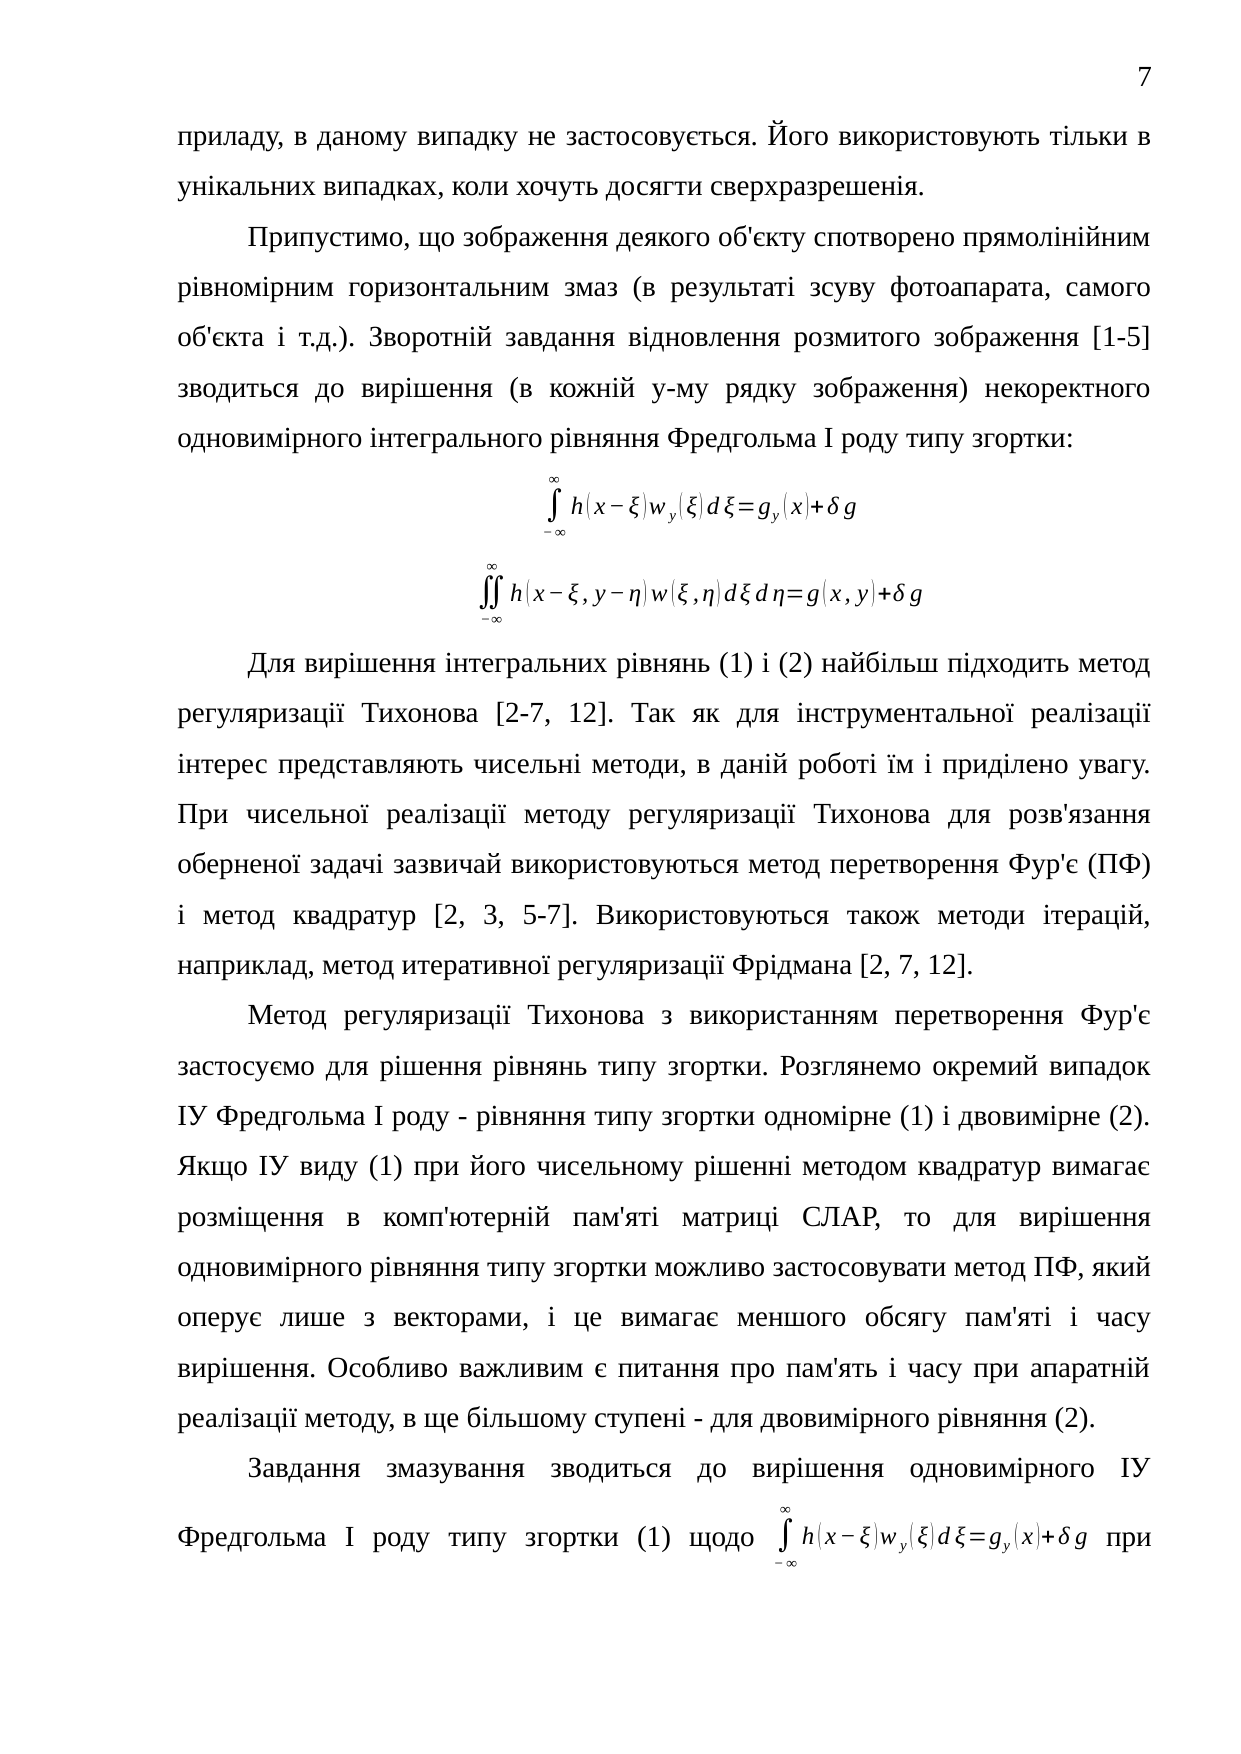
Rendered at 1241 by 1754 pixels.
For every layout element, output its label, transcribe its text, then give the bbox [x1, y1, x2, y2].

text Метод регуляризації Тихонова з використанням перетворення Фур'є застосуємо для рішення рівнянь типу згортки. Розглянемо окремий випадок ІУ Фредгольма I роду - рівняння типу згортки одномірне (1) і двовимірне (2). Якщо ІУ виду (1) при його чисельному рішенні методом квадратур вимагає розміщення в комп'ютерній пам'яті матриці СЛАР, то для вирішення одновимірного рівняння типу згортки можливо застосовувати метод ПФ, який оперує лише з векторами, і це вимагає меншого обсягу пам'яті і часу вирішення. Особливо важливим є питання про пам'ять і часу при апаратній реалізації методу, в ще більшому ступені - для двовимірного рівняння (2). [177, 997, 1152, 1433]
text приладу, в даному випадку не застосовується. Його використовують тільки в унікальних випадках, коли хочуть досягти сверхразрешенія. [177, 118, 1152, 202]
text Завдання змазування зводиться до вирішення одновимірного ІУ Фредгольма I роду типу згортки (1) щодо при кожному фіксованому значенні y, що грає роль параметра. У рівнянні (1) ФРТ виражається формулою [2, 3, 6]: [177, 1450, 1152, 1571]
text Припустимо, що зображення деякого об'єкту спотворено прямолінійним рівномірним горизонтальним змаз (в результаті зсуву фотоапарата, самого об'єкта і т.д.). Зворотній завдання відновлення розмитого зображення [1-5] зводиться до вирішення (в кожній y-му рядку зображення) некоректного одновимірного інтегрального рівняння Фредгольма I роду типу згортки: [177, 219, 1152, 453]
text Для вирішення інтегральних рівнянь (1) і (2) найбільш підходить метод регуляризації Тихонова [2-7, 12]. Так як для інструментальної реалізації інтерес представляють чисельні методи, в даній роботі їм і приділено увагу. При чисельної реалізації методу регуляризації Тихонова для розв'язання оберненої задачі зазвичай використовуються метод перетворення Фур'є (ПФ) і метод квадратур [2, 3, 5-7]. Використовуються також методи ітерацій, наприклад, метод итеративної регуляризації Фрідмана [2, 7, 12]. [177, 645, 1152, 981]
